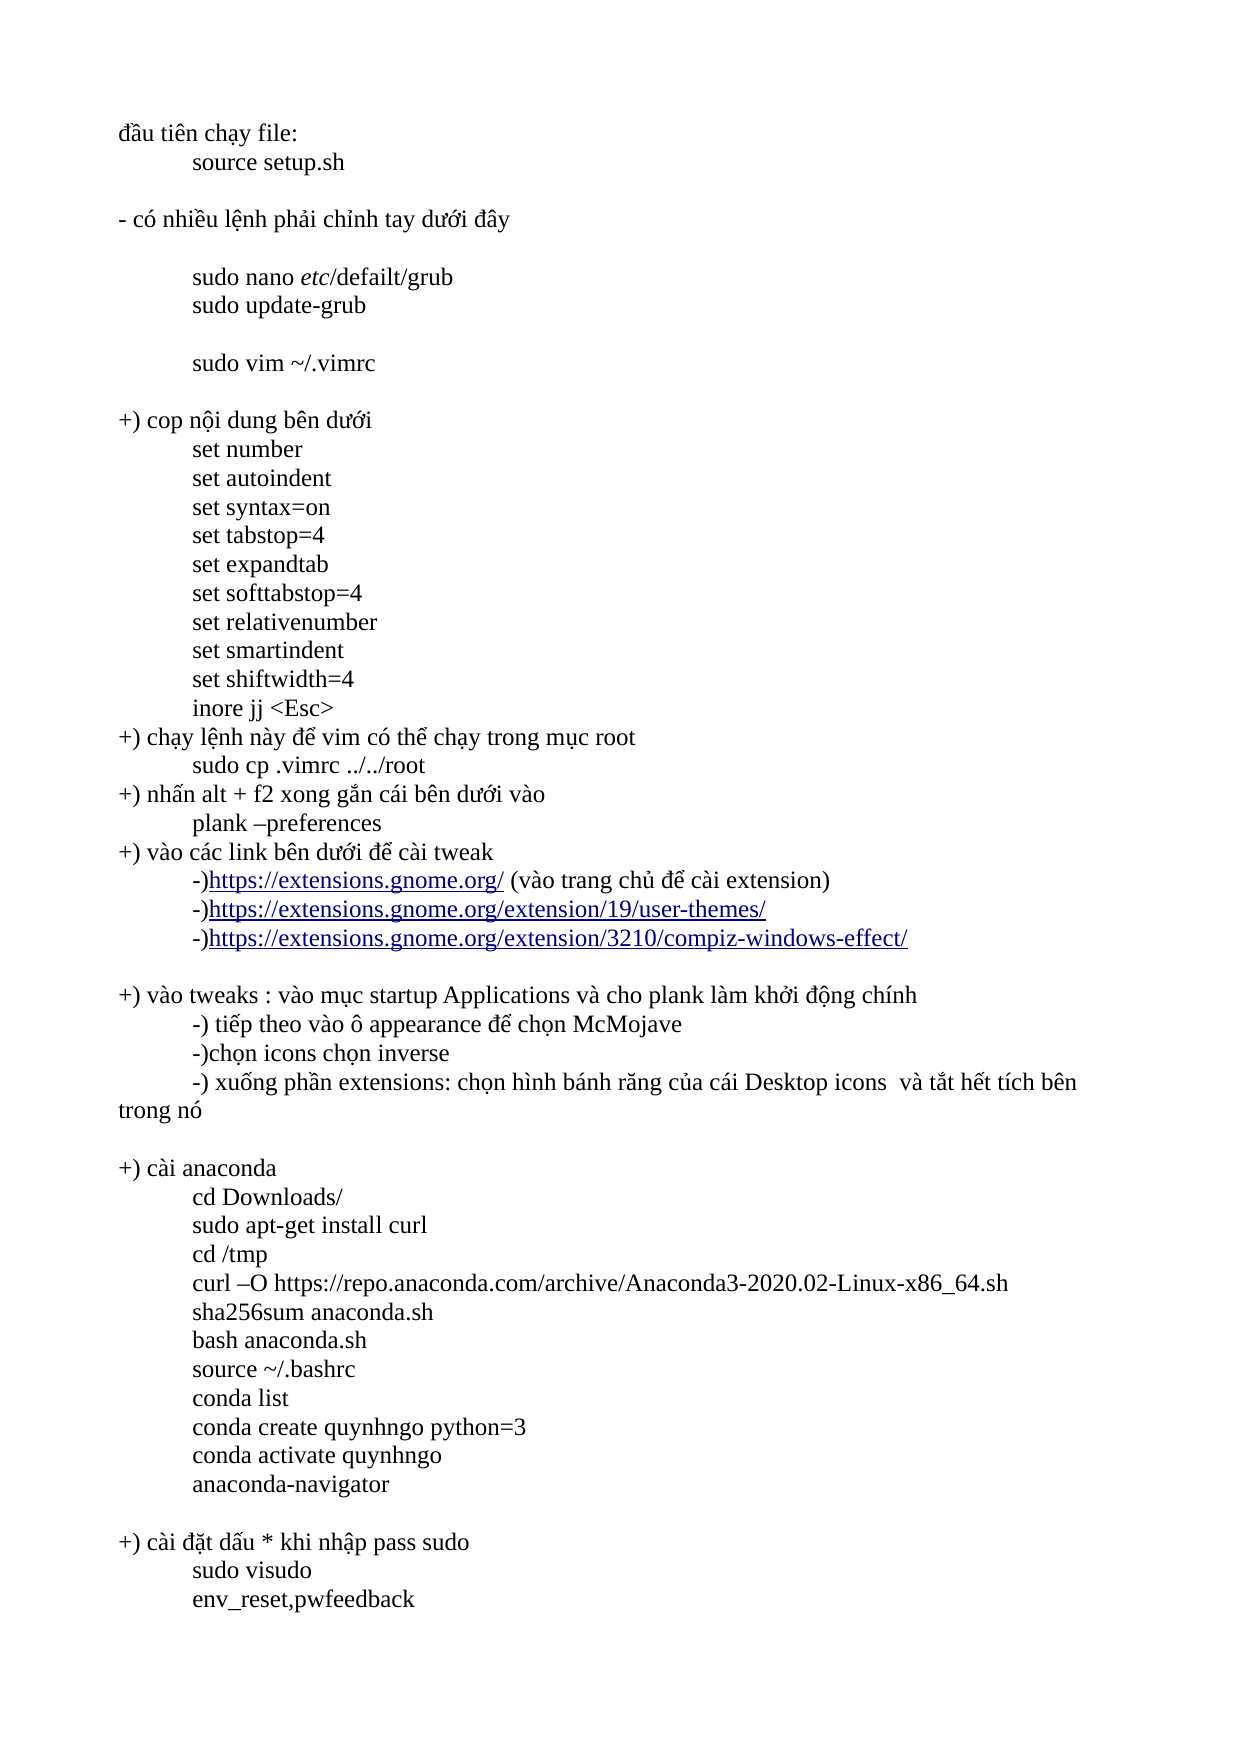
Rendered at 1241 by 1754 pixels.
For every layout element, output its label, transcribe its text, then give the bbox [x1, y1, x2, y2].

text inore jj <Esc> [118, 693, 1122, 722]
text -)https://extensions.gnome.org/ (vào trang chủ để cài extension) [118, 866, 1122, 894]
text conda list [118, 1383, 1122, 1412]
text sha256sum anaconda.sh [118, 1297, 1122, 1326]
text bash anaconda.sh [118, 1326, 1122, 1354]
text sudo visudo [118, 1556, 1122, 1584]
text source setup.sh [118, 147, 1122, 176]
text +) cài anaconda [118, 1153, 1122, 1182]
text set relativenumber [118, 607, 1122, 636]
text curl –O https://repo.anaconda.com/archive/Anaconda3-2020.02-Linux-x86_64.sh [118, 1268, 1122, 1297]
text cd Downloads/ [118, 1182, 1122, 1211]
text set smartindent [118, 636, 1122, 664]
text set shiftwidth=4 [118, 664, 1122, 693]
text -) xuống phần extensions: chọn hình bánh răng của cái Desktop icons và tắt hết tích bên trong nó [118, 1067, 1122, 1124]
text conda activate quynhngo [118, 1441, 1122, 1469]
text set tabstop=4 [118, 521, 1122, 549]
text sudo nano etc/defailt/grub [118, 262, 1122, 291]
text set number [118, 434, 1122, 463]
text +) vào các link bên dưới để cài tweak [118, 837, 1122, 866]
text anaconda-navigator [118, 1469, 1122, 1498]
text -)https://extensions.gnome.org/extension/3210/compiz-windows-effect/ [118, 923, 1122, 952]
text -) tiếp theo vào ô appearance để chọn McMojave [118, 1009, 1122, 1038]
text +) cài đặt dấu * khi nhập pass sudo [118, 1527, 1122, 1556]
text set expandtab [118, 549, 1122, 578]
text set syntax=on [118, 492, 1122, 521]
text cd /tmp [118, 1239, 1122, 1268]
text sudo cp .vimrc ../../root [118, 751, 1122, 779]
text set autoindent [118, 463, 1122, 492]
text -)https://extensions.gnome.org/extension/19/user-themes/ [118, 894, 1122, 923]
text +) nhấn alt + f2 xong gắn cái bên dưới vào [118, 779, 1122, 808]
text plank –preferences [118, 808, 1122, 837]
text conda create quynhngo python=3 [118, 1412, 1122, 1441]
text +) chạy lệnh này để vim có thể chạy trong mục root [118, 722, 1122, 751]
text source ~/.bashrc [118, 1354, 1122, 1383]
text +) vào tweaks : vào mục startup Applications và cho plank làm khởi động chính [118, 981, 1122, 1009]
text sudo apt-get install curl [118, 1211, 1122, 1239]
text set softtabstop=4 [118, 578, 1122, 607]
text +) cop nội dung bên dưới [118, 406, 1122, 434]
text -)chọn icons chọn inverse [118, 1038, 1122, 1067]
text đầu tiên chạy file: [118, 118, 1122, 147]
text sudo vim ~/.vimrc [118, 348, 1122, 377]
text sudo update-grub [118, 291, 1122, 319]
text env_reset,pwfeedback [118, 1584, 1122, 1613]
text - có nhiều lệnh phải chỉnh tay dưới đây [118, 204, 1122, 233]
